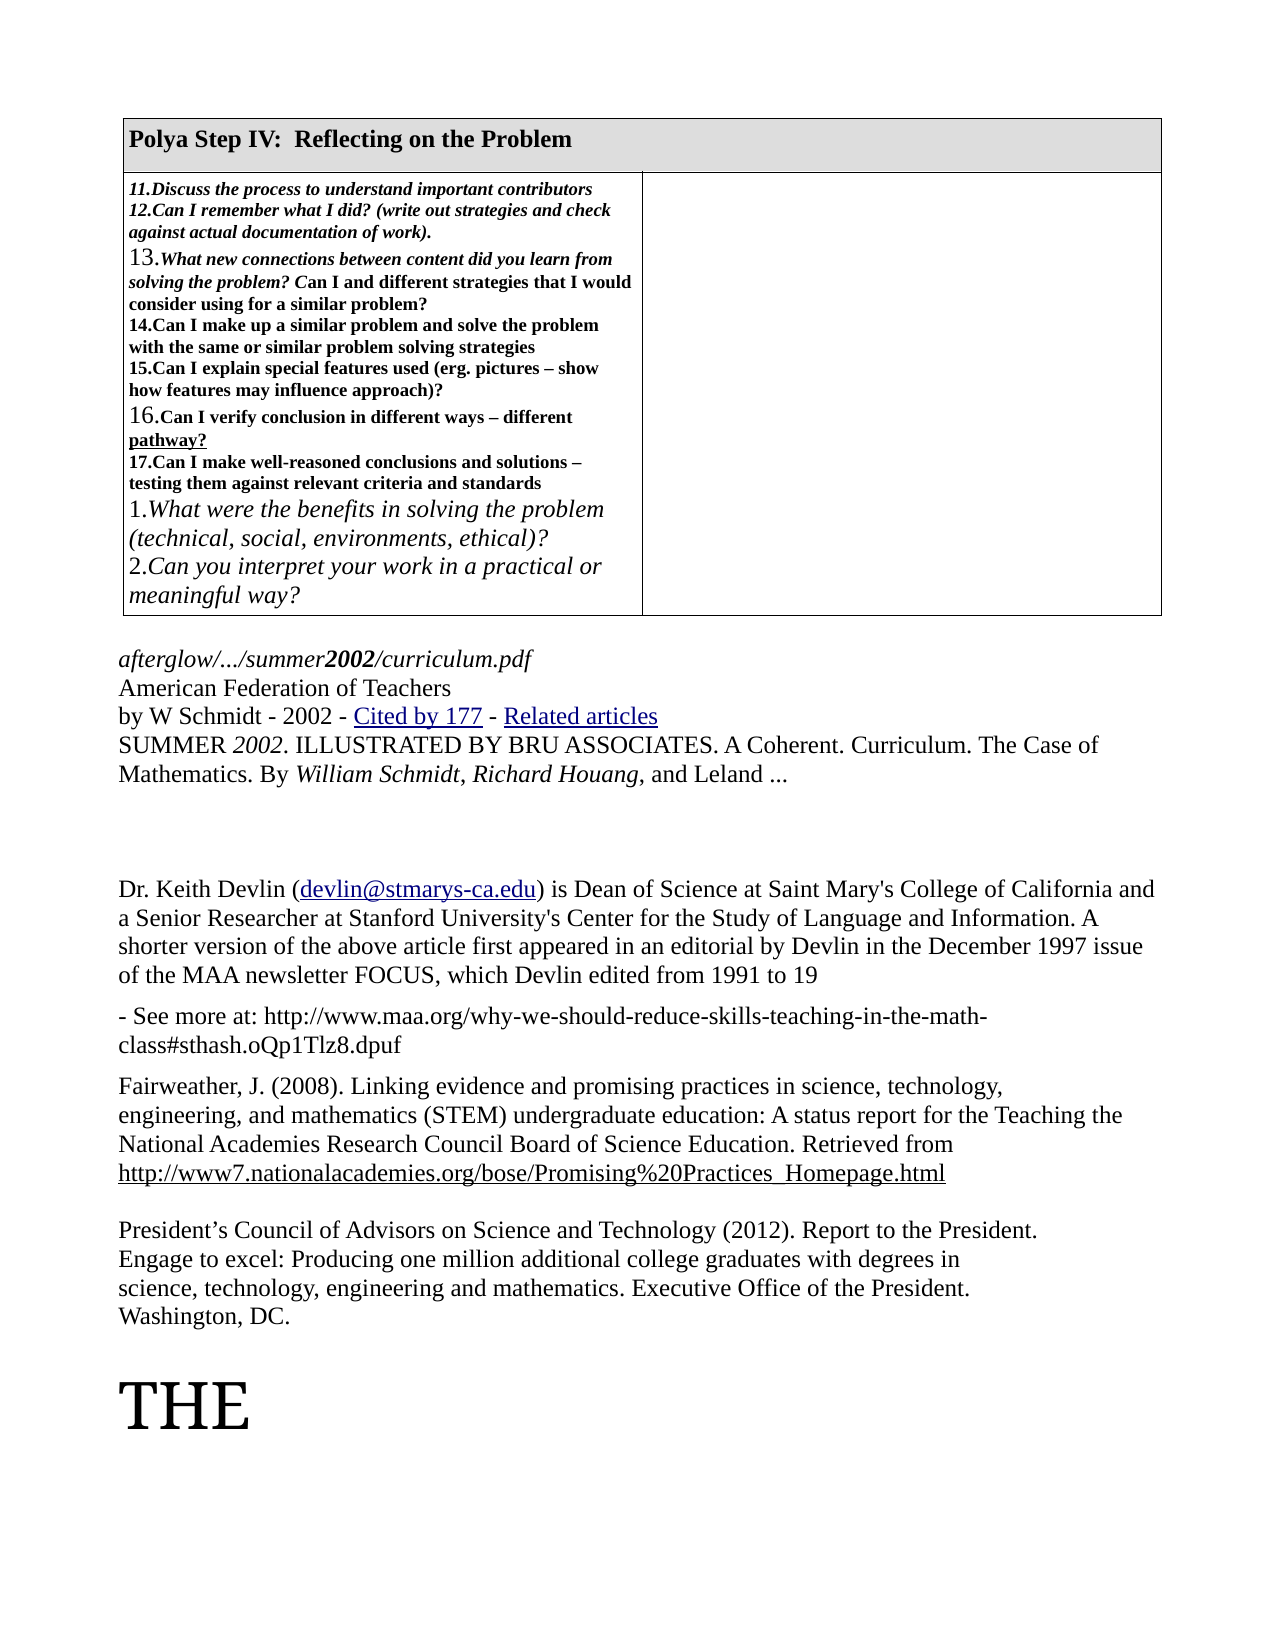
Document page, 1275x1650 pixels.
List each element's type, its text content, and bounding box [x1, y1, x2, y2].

text Engage to excel: Producing one million additional college graduates with degrees in [118, 1244, 1157, 1273]
table_cell [643, 173, 1161, 614]
text National Academies Research Council Board of Science Education. Retrieved from [118, 1129, 1157, 1158]
text THE [118, 1359, 1157, 1448]
text Washington, DC. [118, 1301, 1157, 1330]
text Dr. Keith Devlin (devlin@stmarys-ca.edu) is Dean of Science at Saint Mary's College of California and a Senior Researcher at Stanford University's Center for the Study of Language and Information. A shorter version of the above article first appeared in an editorial by Devlin in the December 1997 issue of the MAA newsletter FOCUS, which Devlin edited from 1991 to 19 [118, 874, 1157, 989]
text afterglow/.../summer2002/curriculum.pdf [118, 644, 1157, 673]
text American Federation of Teachers [118, 673, 1157, 701]
text engineering, and mathematics (STEM) undergraduate education: A status report for the Teaching the [118, 1100, 1157, 1129]
text by W Schmidt - ‎2002 - ‎Cited by 177 - ‎Related articles [118, 701, 1157, 730]
text science, technology, engineering and mathematics. Executive Office of the President. [118, 1273, 1157, 1301]
text http://www7.nationalacademies.org/bose/Promising%20Practices_Homepage.html [118, 1158, 1157, 1186]
table_header Polya Step IV: Reflecting on the Problem [124, 119, 1161, 171]
text - See more at: http://www.maa.org/why-we-should-reduce-skills-teaching-in-the-math-class#sthash.oQp1Tlz8.dpuf [118, 1001, 1157, 1059]
text President’s Council of Advisors on Science and Technology (2012). Report to the President. [118, 1215, 1157, 1244]
text Fairweather, J. (2008). Linking evidence and promising practices in science, technology, [118, 1071, 1157, 1100]
text SUMMER 2002. ILLUSTRATED BY BRU ASSOCIATES. A Coherent. Curriculum. The Case of Mathematics. By William Schmidt, Richard Houang, and Leland ... [118, 730, 1157, 788]
table_cell Does my answer(s) make sense within the context of the problem? Was the solution a surprise? Does it seem reasonable? Why/why not? What did I learn from solving this problem? Can my strategies be extended to other types of problems? What would I do differently next time? What did I learn? Can I connect it to a different problem? What negative as well as positive implications within the context of the problem can I articulate? Can I present my analysis and solution using a clear coherent argument reflecting the sophistication appropriate to the problem at hand. Could you state your understanding of the math, new math terms, ideas, or processes in my reasoning? Did the plan work? Discuss the process to understand important contributors Can I remember what I did? (write out strategies and check against actual documentation of work). What new connections between content did you learn from solving the problem? Can I and different strategies that I would consider using for a similar problem? Can I make up a similar problem and solve the problem with the same or similar problem solving strategies Can I explain special features used (erg. pictures – show how features may influence approach)? Can I verify conclusion in different ways – different pathway? Can I make well-reasoned conclusions and solutions – testing them against relevant criteria and standards What were the benefits in solving the problem (technical, social, environments, ethical)? Can you interpret your work in a practical or meaningful way? [124, 173, 642, 614]
